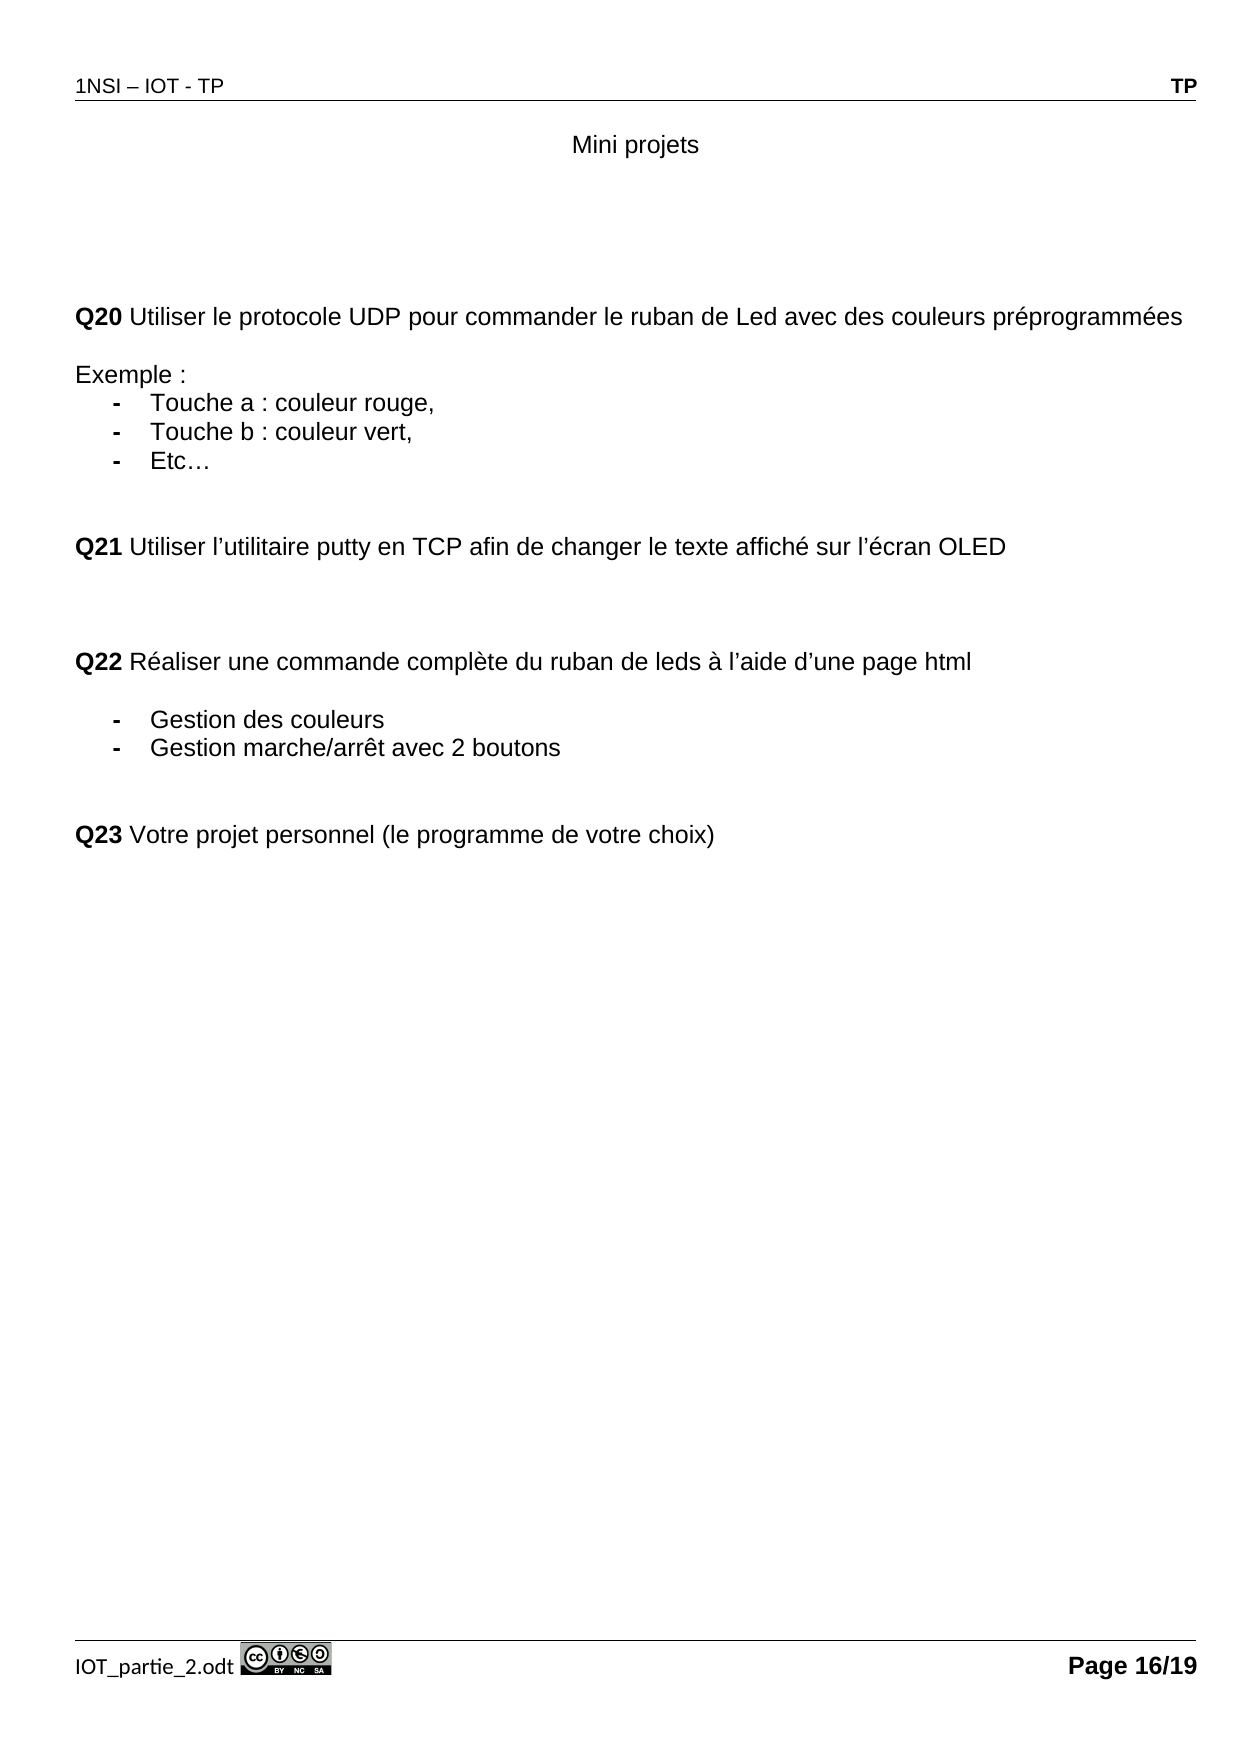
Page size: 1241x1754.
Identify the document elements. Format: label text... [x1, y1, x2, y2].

text Q23 Votre projet personnel (le programme de votre choix) [75, 819, 1196, 848]
picture [240, 1642, 332, 1675]
list Etc… [112, 446, 1196, 474]
list Gestion des couleurs [112, 704, 1196, 733]
list Touche b : couleur vert, [112, 417, 1196, 446]
text Q21 Utiliser l’utilitaire putty en TCP afin de changer le texte affiché sur l’écran OLED [75, 532, 1196, 561]
list Touche a : couleur rouge, [112, 388, 1196, 417]
text Q20 Utiliser le protocole UDP pour commander le ruban de Led avec des couleurs préprogrammées [75, 302, 1196, 331]
text Mini projets [75, 129, 1196, 158]
text Q22 Réaliser une commande complète du ruban de leds à l’aide d’une page html [75, 647, 1196, 676]
list Gestion marche/arrêt avec 2 boutons [112, 733, 1196, 762]
text Exemple : [75, 359, 1196, 388]
